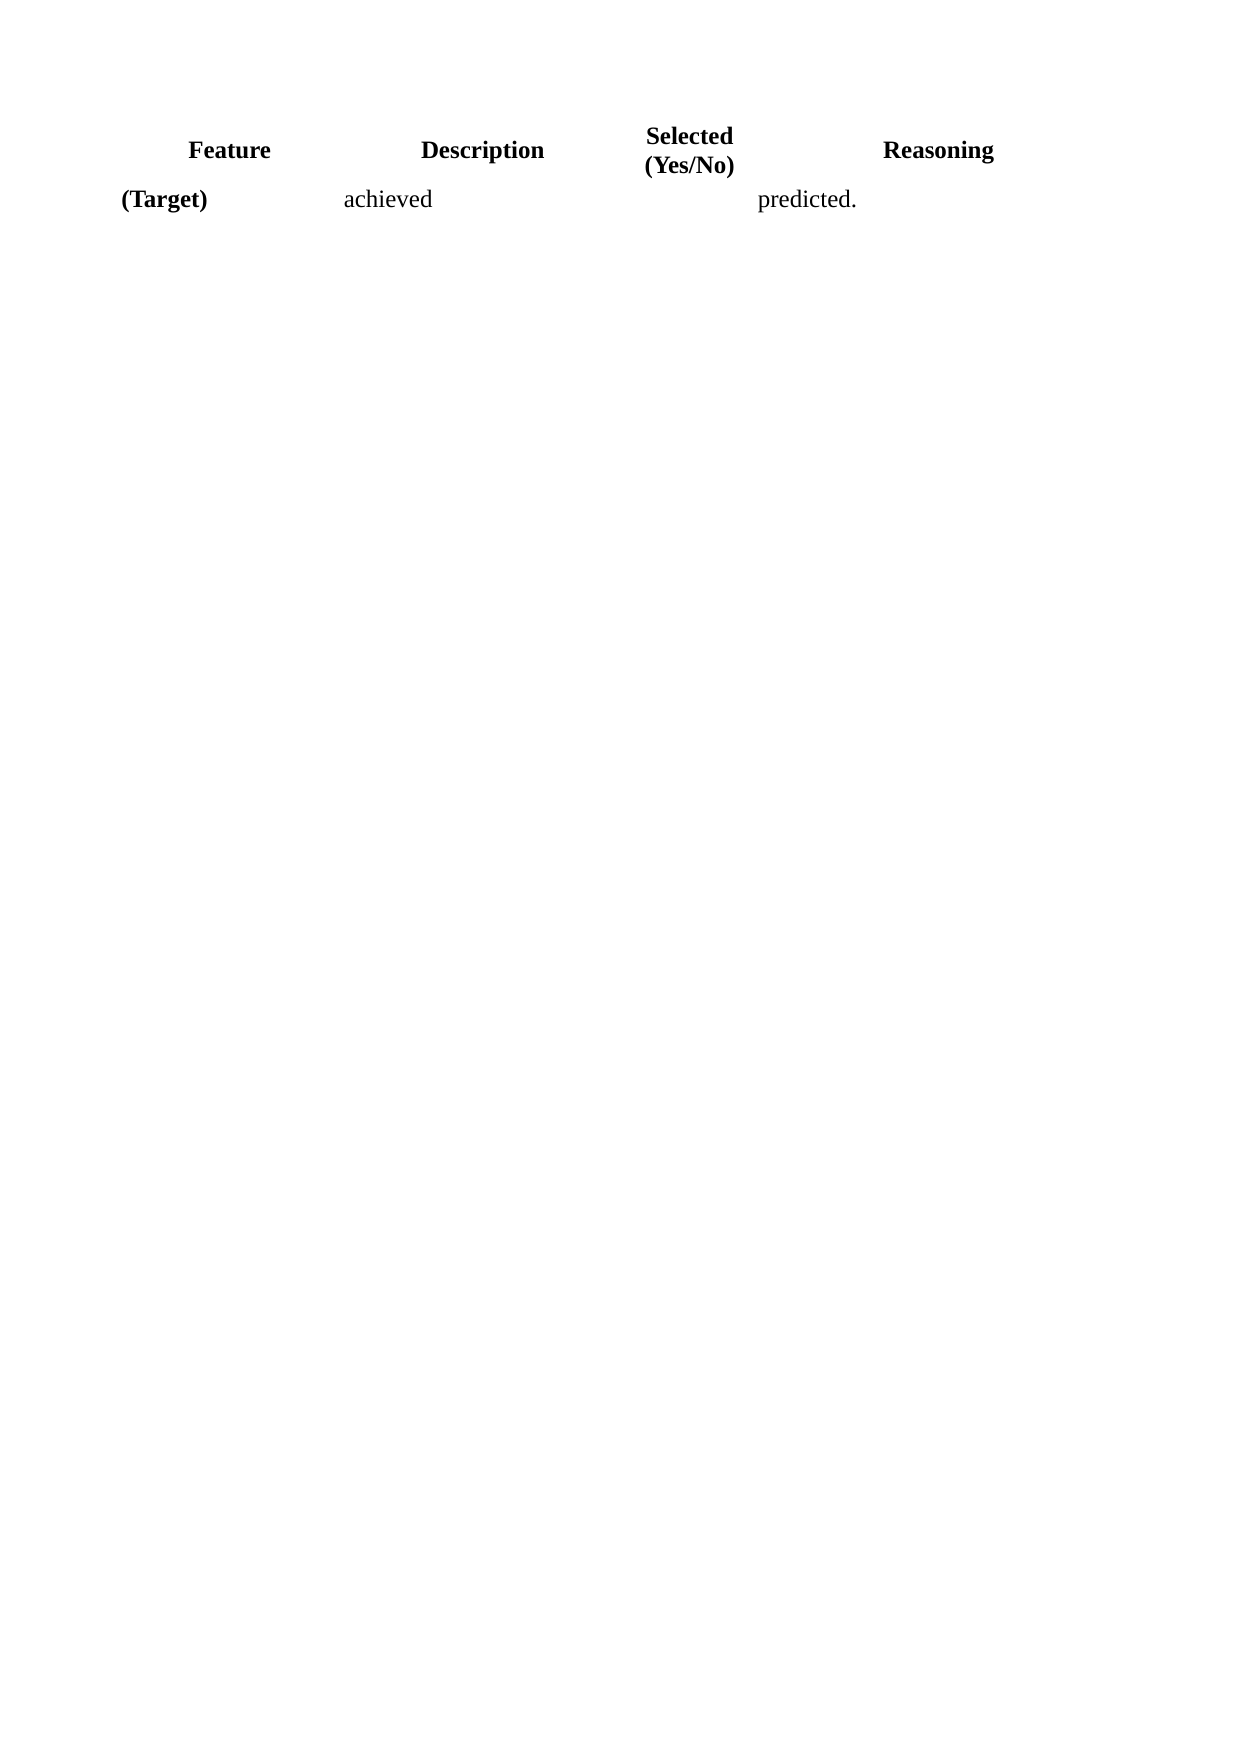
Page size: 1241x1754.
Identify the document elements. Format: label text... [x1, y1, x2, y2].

table_header Reasoning [755, 118, 1122, 181]
table_header Description [341, 118, 624, 181]
table_cell [624, 181, 755, 216]
table_cell (Target) [118, 181, 341, 216]
table_cell achieved [341, 181, 624, 216]
table_header Selected (Yes/No) [624, 118, 755, 181]
table_cell predicted. [755, 181, 1122, 216]
table_header Feature [118, 118, 341, 181]
